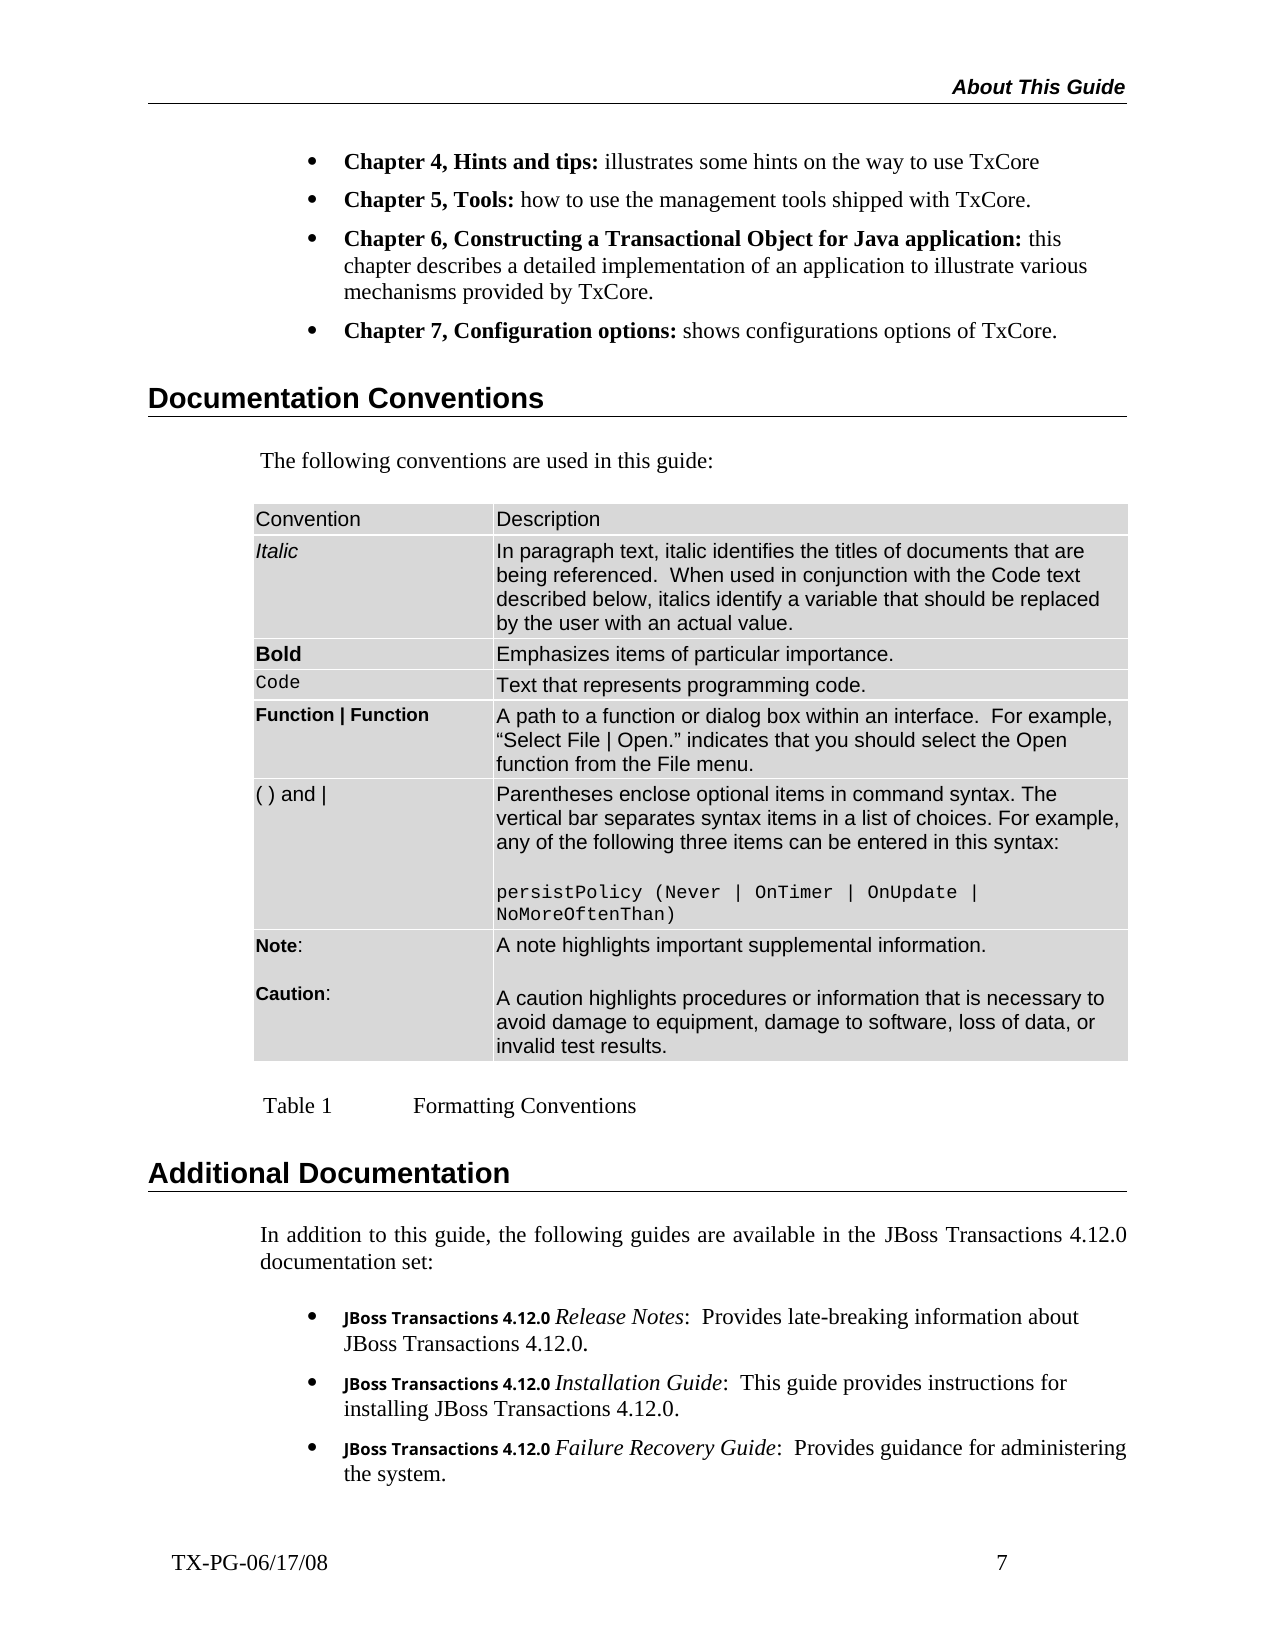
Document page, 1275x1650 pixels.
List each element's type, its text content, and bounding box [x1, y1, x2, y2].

table_cell Emphasizes items of particular importance. [494, 639, 1128, 669]
list JBoss Transactions 4.10.0 Release Notes: Provides late-breaking information about JBoss Transactions 4.10.0. [308, 1303, 1127, 1356]
text In addition to this guide, the following guides are available in the JBoss Transactions 4.10.0 documentation set: [260, 1221, 1127, 1274]
table_cell ( ) and | [254, 779, 493, 929]
text The following conventions are used in this guide: [260, 447, 1127, 473]
table_header Convention [254, 504, 493, 534]
subtitle Documentation Conventions [148, 381, 1127, 416]
table_cell Italic [254, 536, 493, 638]
text Table 1 Formatting Conventions [263, 1092, 1127, 1118]
table_cell Note: Caution: [254, 930, 493, 1061]
table_cell In paragraph text, italic identifies the titles of documents that are being referenced. When used in conjunction with the Code text described below, italics identify a variable that should be replaced by the user with an actual value. [494, 536, 1128, 638]
table_cell Parentheses enclose optional items in command syntax. The vertical bar separates syntax items in a list of choices. For example, any of the following three items can be entered in this syntax: persistPolicy (Never | OnTimer | OnUpdate | NoMoreOftenThan) [494, 779, 1128, 929]
table_cell A path to a function or dialog box within an interface. For example, “Select File | Open.” indicates that you should select the Open function from the File menu. [494, 701, 1128, 778]
list Chapter 5, Tools: how to use the management tools shipped with TxCore. [308, 187, 1127, 213]
table_cell Code [254, 670, 493, 699]
list Chapter 4, Hints and tips: illustrates some hints on the way to use TxCore [308, 148, 1127, 174]
list JBoss Transactions 4.10.0 Installation Guide: This guide provides instructions for installing JBoss Transactions 4.10.0. [308, 1368, 1127, 1421]
table_cell A note highlights important supplemental information. A caution highlights procedures or information that is necessary to avoid damage to equipment, damage to software, loss of data, or invalid test results. [494, 930, 1128, 1061]
table_cell Bold [254, 639, 493, 669]
list Chapter 6, Constructing a Transactional Object for Java application: this chapter describes a detailed implementation of an application to illustrate various mechanisms provided by TxCore. [308, 225, 1127, 304]
subtitle Additional Documentation [148, 1156, 1127, 1191]
table_cell Function | Function [254, 701, 493, 778]
table_header Description [494, 504, 1128, 534]
table_cell Text that represents programming code. [494, 670, 1128, 699]
list Chapter 7, Configuration options: shows configurations options of TxCore. [308, 317, 1127, 343]
list JBoss Transactions 4.10.0 Failure Recovery Guide: Provides guidance for administering the system. [308, 1434, 1127, 1486]
